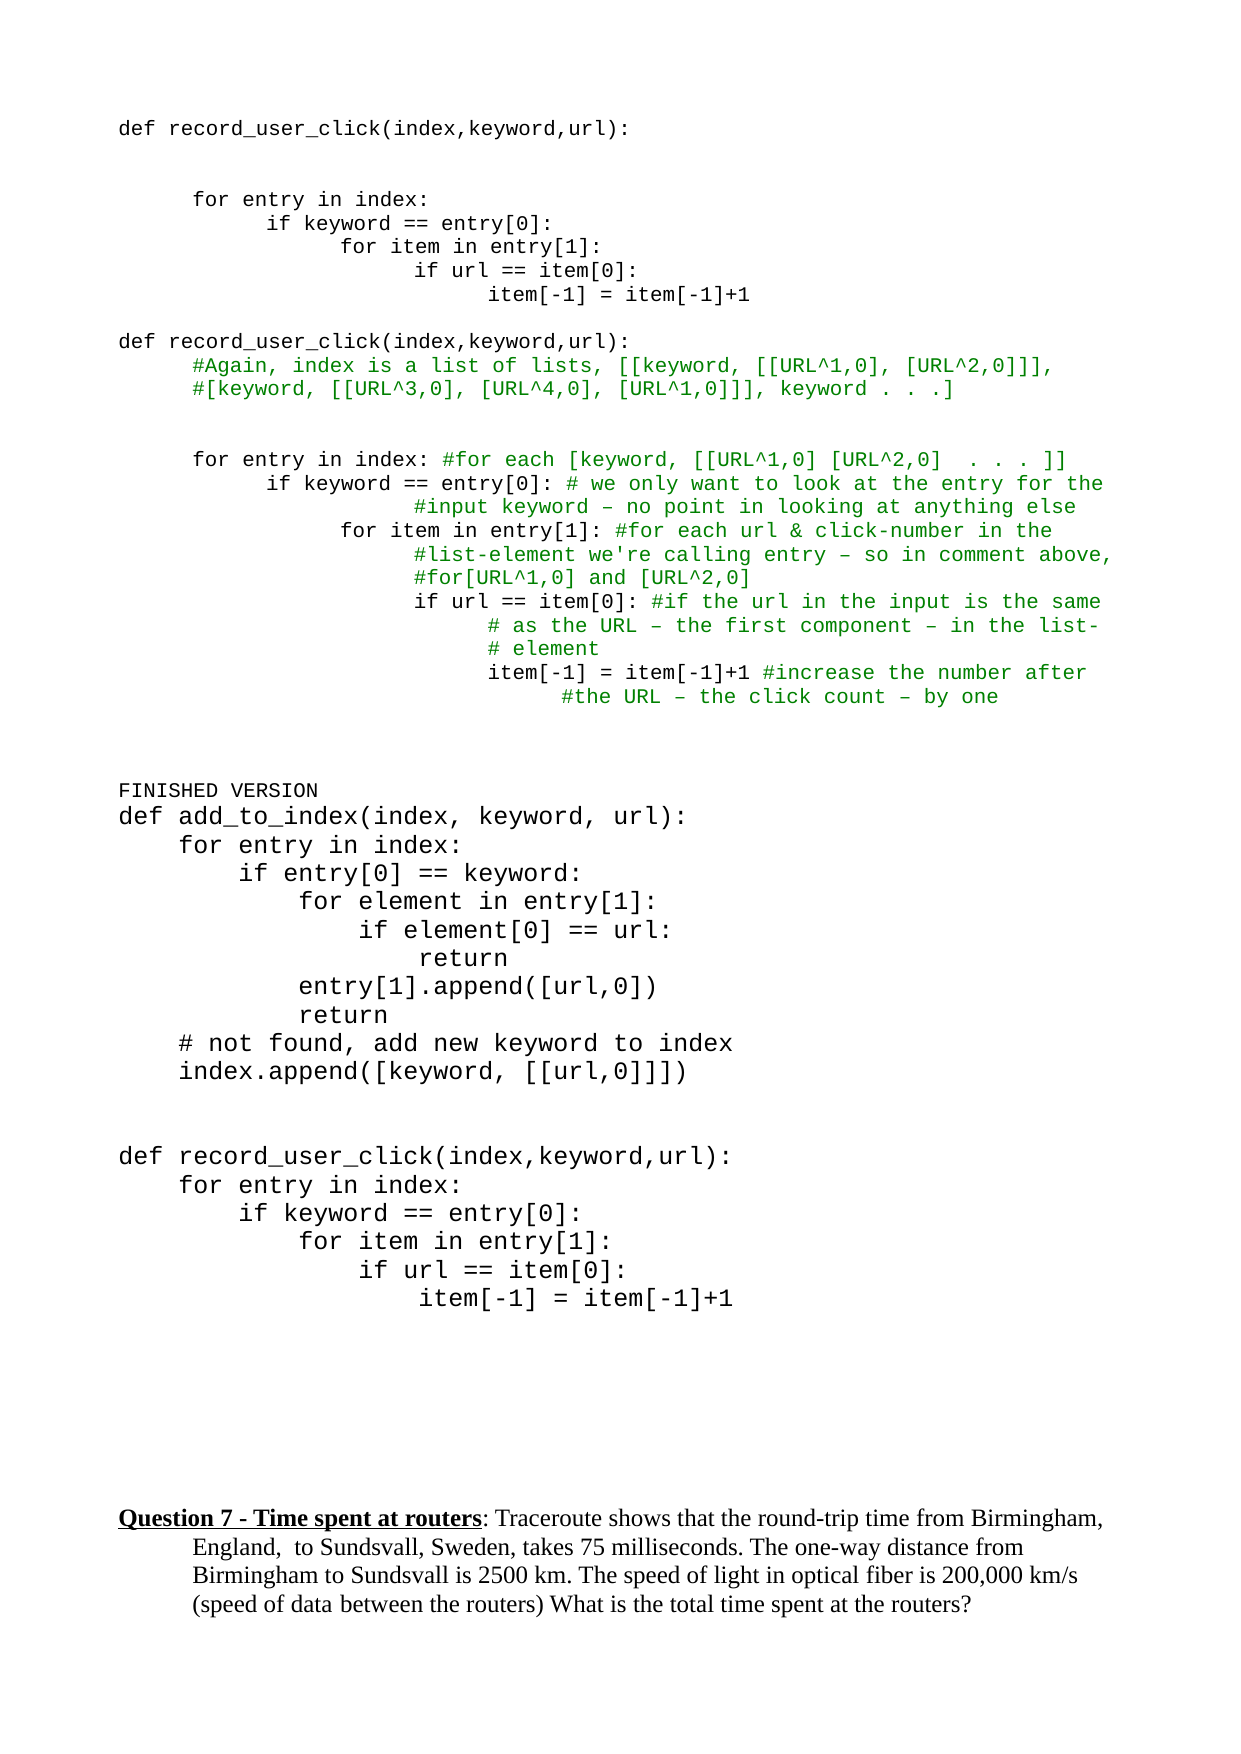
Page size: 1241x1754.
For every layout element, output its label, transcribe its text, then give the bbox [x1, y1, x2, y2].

text item[-1] = item[-1]+1 [118, 284, 1122, 307]
text Question 7 - Time spent at routers: Traceroute shows that the round-trip time from Birmingham, England, to Sundsvall, Sweden, takes 75 milliseconds. The one-way distance from Birmingham to Sundsvall is 2500 km. The speed of light in optical fiber is 200,000 km/s (speed of data between the routers) What is the total time spent at the routers? [118, 1503, 1122, 1618]
text if url == item[0]: [118, 260, 1122, 284]
text entry[1].append([url,0]) [118, 974, 1122, 1002]
text for entry in index: [118, 1172, 1122, 1201]
text item[-1] = item[-1]+1 #increase the number after #the URL – the click count – by one [118, 662, 1122, 709]
text if url == item[0]: #if the url in the input is the same # as the URL – the first component – in the list- [118, 591, 1122, 638]
text for item in entry[1]: [118, 1229, 1122, 1257]
text def add_to_index(index, keyword, url): [118, 804, 1122, 832]
text def record_user_click(index,keyword,url): [118, 331, 1122, 354]
text if entry[0] == keyword: [118, 861, 1122, 889]
text if element[0] == url: [118, 917, 1122, 946]
text if keyword == entry[0]: # we only want to look at the entry for the #input keyword – no point in looking at anything else [118, 473, 1122, 520]
text #Again, index is a list of lists, [[keyword, [[URL^1,0], [URL^2,0]]], #[keyword, [[URL^3,0], [URL^4,0], [URL^1,0]]], keyword . . .] [118, 354, 1122, 402]
text item[-1] = item[-1]+1 [118, 1286, 1122, 1314]
text return [118, 1002, 1122, 1031]
text def record_user_click(index,keyword,url): [118, 118, 1122, 142]
text for entry in index: #for each [keyword, [[URL^1,0] [URL^2,0] . . . ]] [118, 449, 1122, 473]
text # not found, add new keyword to index [118, 1031, 1122, 1059]
text for entry in index: [118, 832, 1122, 861]
text for element in entry[1]: [118, 889, 1122, 917]
text def record_user_click(index,keyword,url): [118, 1144, 1122, 1172]
text index.append([keyword, [[url,0]]]) [118, 1059, 1122, 1087]
text for entry in index: [118, 189, 1122, 213]
text if url == item[0]: [118, 1257, 1122, 1286]
text for item in entry[1]: #for each url & click-number in the #list-element we're calling entry – so in comment above, #for[URL^1,0] and [URL^2,0] [118, 520, 1122, 591]
text # element [118, 638, 1122, 662]
text if keyword == entry[0]: [118, 1201, 1122, 1229]
text FINISHED VERSION [118, 780, 1122, 804]
text for item in entry[1]: [118, 236, 1122, 260]
text return [118, 946, 1122, 974]
text if keyword == entry[0]: [118, 213, 1122, 236]
